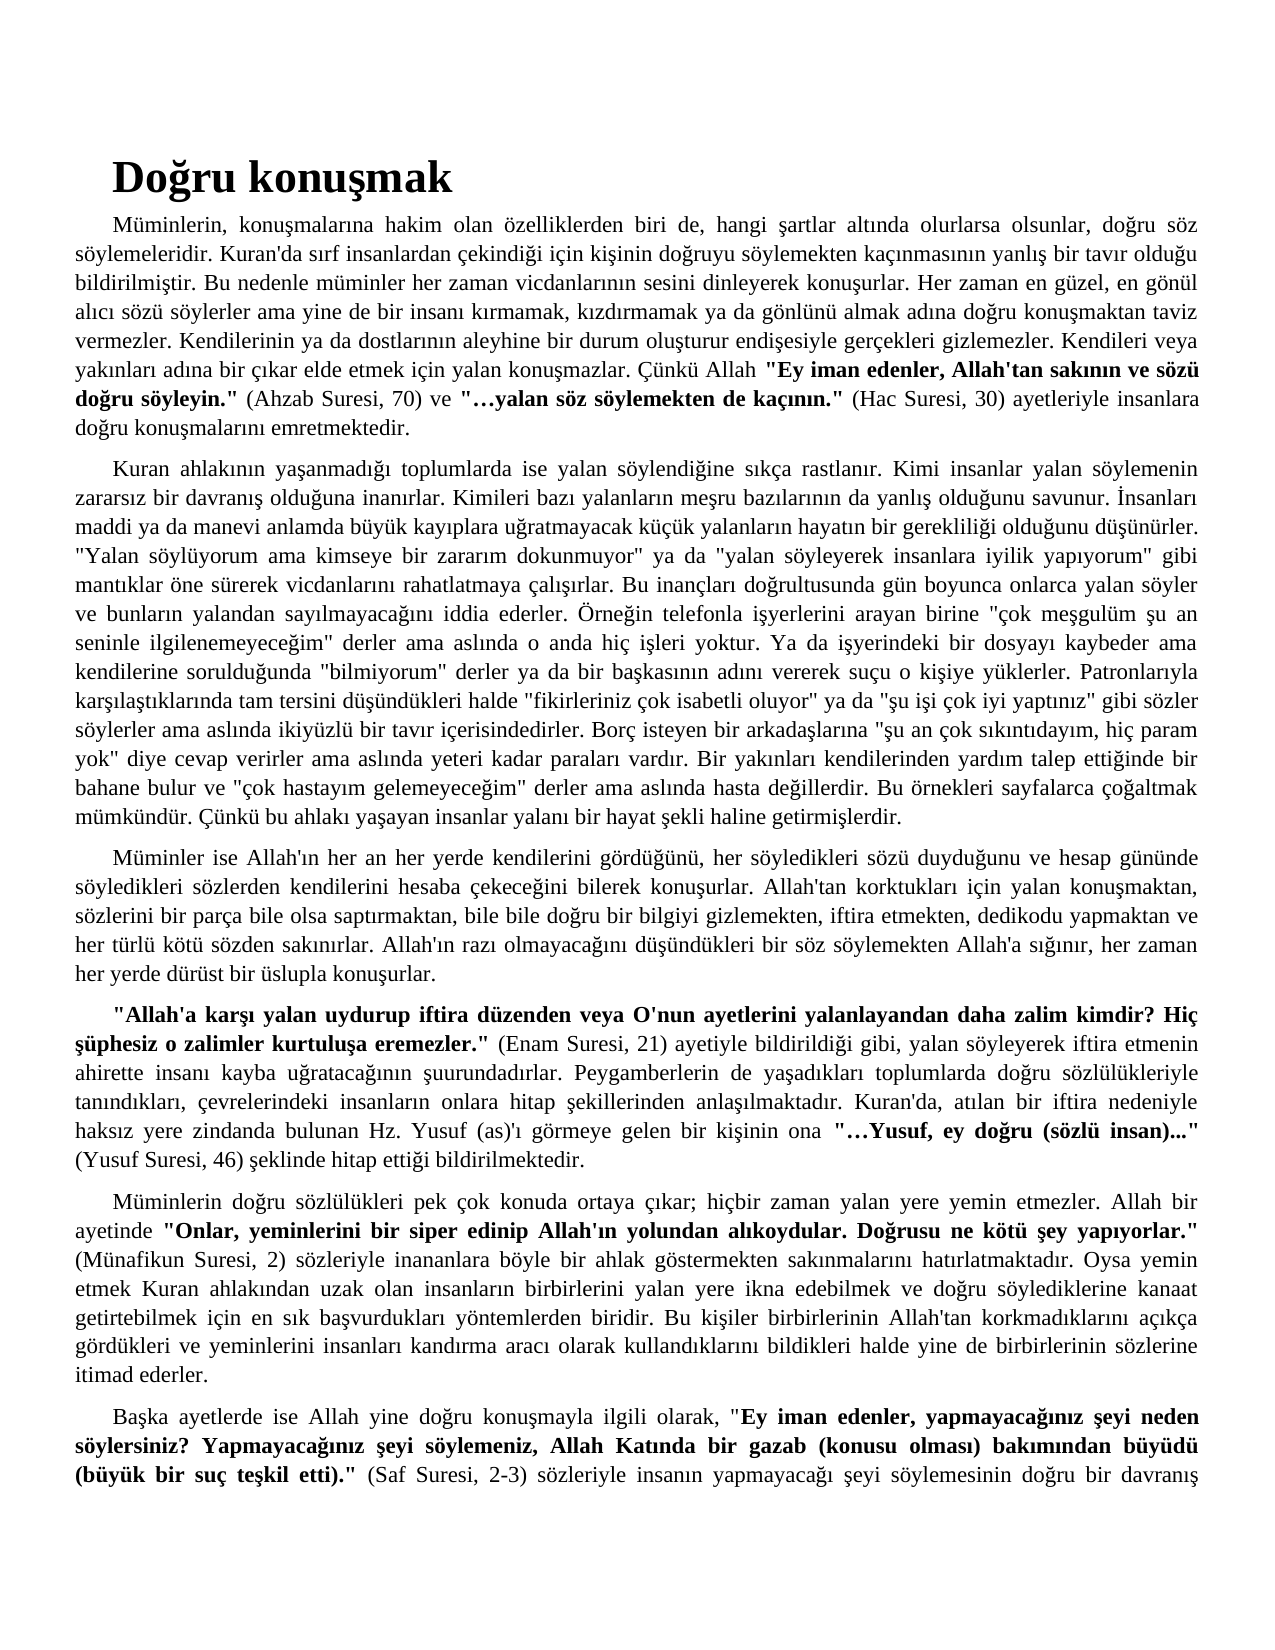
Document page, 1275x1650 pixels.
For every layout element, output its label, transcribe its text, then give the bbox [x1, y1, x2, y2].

text Müminler ise Allah'ın her an her yerde kendilerini gördüğünü, her söyledikleri sözü duyduğunu ve hesap gününde söyledikleri sözlerden kendilerini hesaba çekeceğini bilerek konuşurlar. Allah'tan korktukları için yalan konuşmaktan, sözlerini bir parça bile olsa saptırmaktan, bile bile doğru bir bilgiyi gizlemekten, iftira etmekten, dedikodu yapmaktan ve her türlü kötü sözden sakınırlar. Allah'ın razı olmayacağını düşündükleri bir söz söylemekten Allah'a sığınır, her zaman her yerde dürüst bir üslupla konuşurlar. [75, 844, 1200, 986]
text "Allah'a karşı yalan uydurup iftira düzenden veya O'nun ayetlerini yalanlayandan daha zalim kimdir? Hiç şüphesiz o zalimler kurtuluşa eremezler." (Enam Suresi, 21) ayetiyle bildirildiği gibi, yalan söyleyerek iftira etmenin ahirette insanı kayba uğratacağının şuurundadırlar. Peygamberlerin de yaşadıkları toplumlarda doğru sözlülükleriyle tanındıkları, çevrelerindeki insanların onlara hitap şekillerinden anlaşılmaktadır. Kuran'da, atılan bir iftira nedeniyle haksız yere zindanda bulunan Hz. Yusuf (as)'ı görmeye gelen bir kişinin ona "…Yusuf, ey doğru (sözlü insan)..." (Yusuf Suresi, 46) şeklinde hitap ettiği bildirilmektedir. [75, 1001, 1200, 1173]
text Kuran ahlakının yaşanmadığı toplumlarda ise yalan söylendiğine sıkça rastlanır. Kimi insanlar yalan söylemenin zararsız bir davranış olduğuna inanırlar. Kimileri bazı yalanların meşru bazılarının da yanlış olduğunu savunur. İnsanları maddi ya da manevi anlamda büyük kayıplara uğratmayacak küçük yalanların hayatın bir gerekliliği olduğunu düşünürler. "Yalan söylüyorum ama kimseye bir zararım dokunmuyor" ya da "yalan söyleyerek insanlara iyilik yapıyorum" gibi mantıklar öne sürerek vicdanlarını rahatlatmaya çalışırlar. Bu inançları doğrultusunda gün boyunca onlarca yalan söyler ve bunların yalandan sayılmayacağını iddia ederler. Örneğin telefonla işyerlerini arayan birine "çok meşgulüm şu an seninle ilgilenemeyeceğim" derler ama aslında o anda hiç işleri yoktur. Ya da işyerindeki bir dosyayı kaybeder ama kendilerine sorulduğunda "bilmiyorum" derler ya da bir başkasının adını vererek suçu o kişiye yüklerler. Patronlarıyla karşılaştıklarında tam tersini düşündükleri halde "fikirleriniz çok isabetli oluyor" ya da "şu işi çok iyi yaptınız" gibi sözler söylerler ama aslında ikiyüzlü bir tavır içerisindedirler. Borç isteyen bir arkadaşlarına "şu an çok sıkıntıdayım, hiç param yok" diye cevap verirler ama aslında yeteri kadar paraları vardır. Bir yakınları kendilerinden yardım talep ettiğinde bir bahane bulur ve "çok hastayım gelemeyeceğim" derler ama aslında hasta değillerdir. Bu örnekleri sayfalarca çoğaltmak mümkündür. Çünkü bu ahlakı yaşayan insanlar yalanı bir hayat şekli haline getirmişlerdir. [75, 455, 1200, 829]
text Müminlerin doğru sözlülükleri pek çok konuda ortaya çıkar; hiçbir zaman yalan yere yemin etmezler. Allah bir ayetinde "Onlar, yeminlerini bir siper edinip Allah'ın yolundan alıkoydular. Doğrusu ne kötü şey yapıyorlar." (Münafikun Suresi, 2) sözleriyle inananlara böyle bir ahlak göstermekten sakınmalarını hatırlatmaktadır. Oysa yemin etmek Kuran ahlakından uzak olan insanların birbirlerini yalan yere ikna edebilmek ve doğru söylediklerine kanaat getirtebilmek için en sık başvurdukları yöntemlerden biridir. Bu kişiler birbirlerinin Allah'tan korkmadıklarını açıkça gördükleri ve yeminlerini insanları kandırma aracı olarak kullandıklarını bildikleri halde yine de birbirlerinin sözlerine itimad ederler. [75, 1188, 1200, 1388]
subtitle Doğru konuşmak [112, 150, 1200, 203]
text Başka ayetlerde ise Allah yine doğru konuşmayla ilgili olarak, "Ey iman edenler, yapmayacağınız şeyi neden söylersiniz? Yapmayacağınız şeyi söylemeniz, Allah Katında bir gazab (konusu olması) bakımından büyüdü (büyük bir suç teşkil etti)." (Saf Suresi, 2-3) sözleriyle insanın yapmayacağı şeyi söylemesinin doğru bir davranış [75, 1403, 1200, 1487]
text Müminlerin, konuşmalarına hakim olan özelliklerden biri de, hangi şartlar altında olurlarsa olsunlar, doğru söz söylemeleridir. Kuran'da sırf insanlardan çekindiği için kişinin doğruyu söylemekten kaçınmasının yanlış bir tavır olduğu bildirilmiştir. Bu nedenle müminler her zaman vicdanlarının sesini dinleyerek konuşurlar. Her zaman en güzel, en gönül alıcı sözü söylerler ama yine de bir insanı kırmamak, kızdırmamak ya da gönlünü almak adına doğru konuşmaktan taviz vermezler. Kendilerinin ya da dostlarının aleyhine bir durum oluşturur endişesiyle gerçekleri gizlemezler. Kendileri veya yakınları adına bir çıkar elde etmek için yalan konuşmazlar. Çünkü Allah "Ey iman edenler, Allah'tan sakının ve sözü doğru söyleyin." (Ahzab Suresi, 70) ve "…yalan söz söylemekten de kaçının." (Hac Suresi, 30) ayetleriyle insanlara doğru konuşmalarını emretmektedir. [75, 211, 1200, 440]
